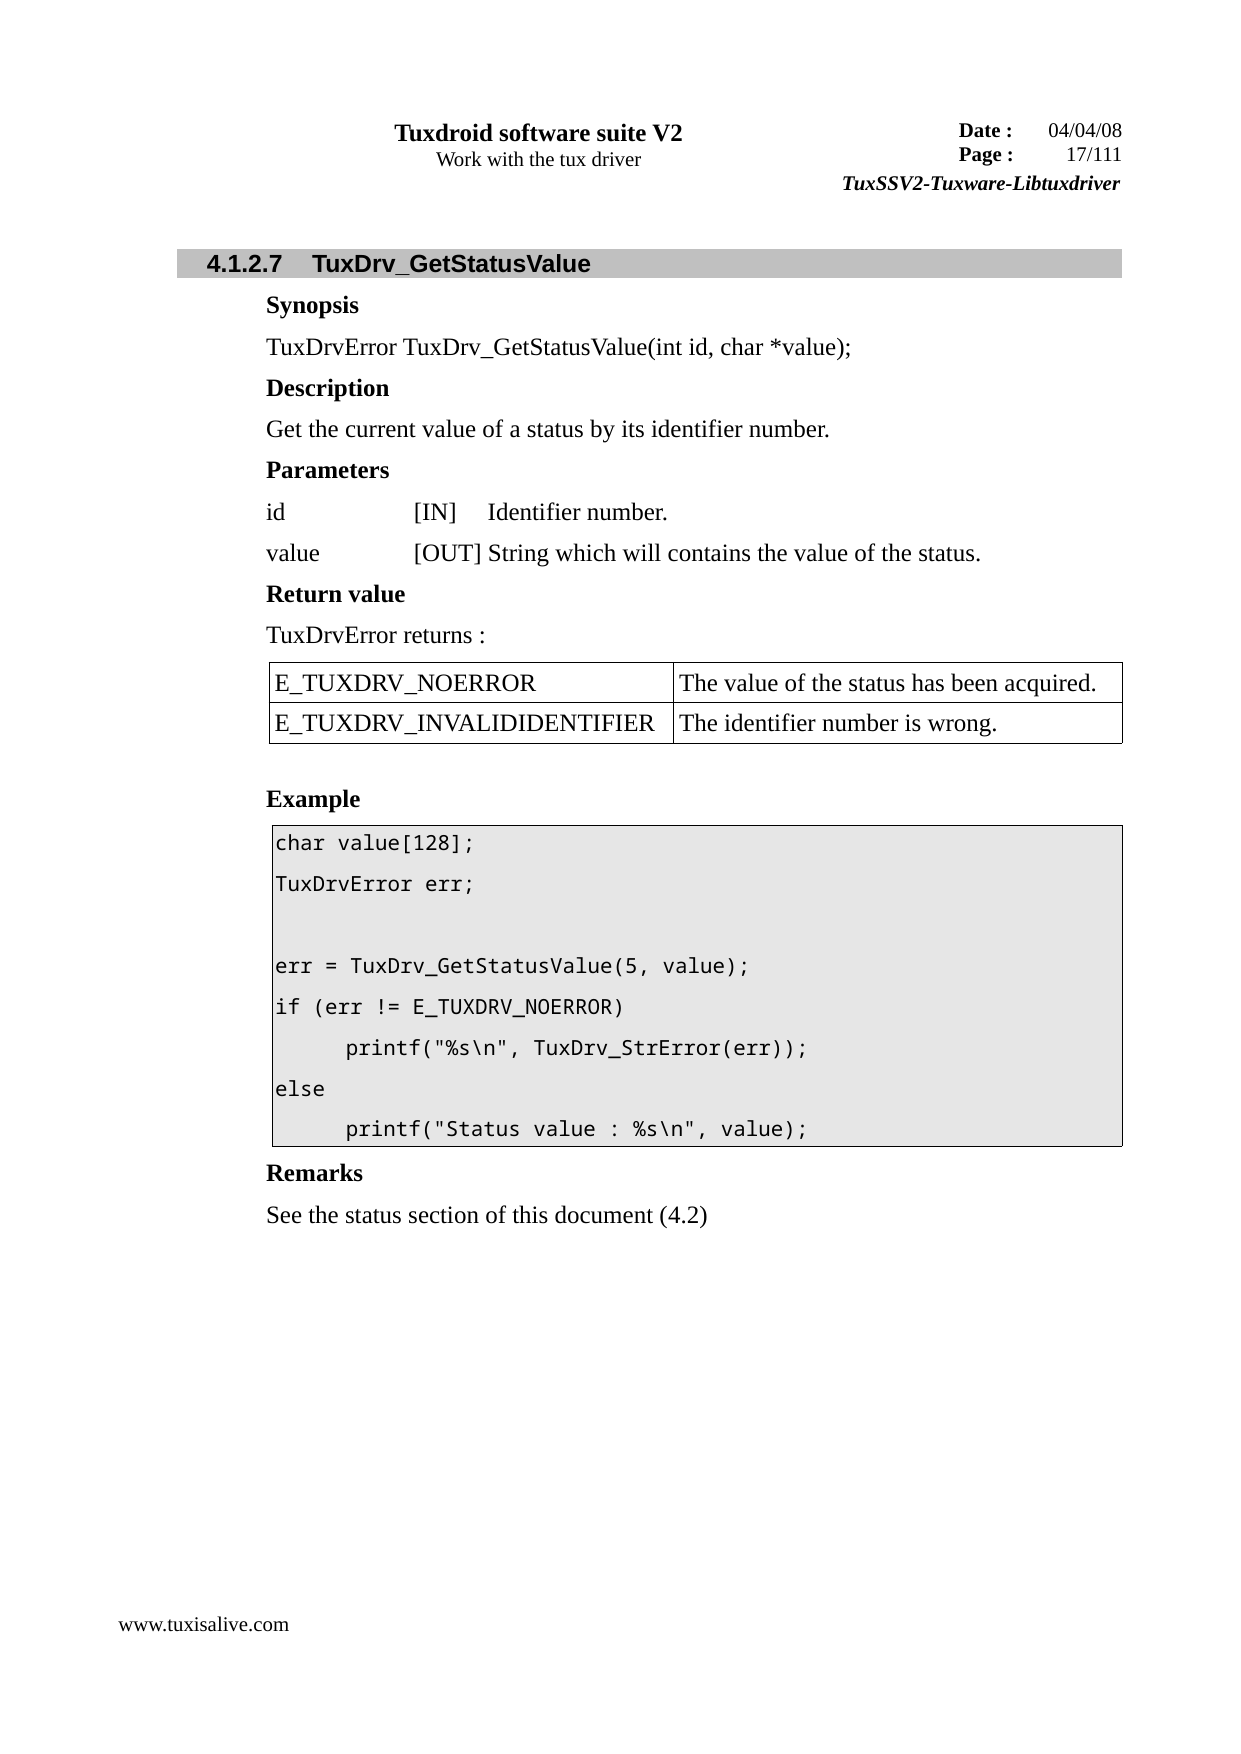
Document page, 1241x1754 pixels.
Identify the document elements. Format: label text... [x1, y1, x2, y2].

text id [IN] Identifier number. [266, 497, 1122, 526]
text Synopsis [266, 291, 1122, 319]
table_cell The identifier number is wrong. [674, 703, 1122, 742]
text TuxDrvError returns : [266, 621, 1122, 649]
table_cell E_TUXDRV_INVALIDIDENTIFIER [270, 703, 673, 742]
text Parameters [266, 456, 1122, 484]
text Return value [266, 579, 1122, 608]
text Example [266, 784, 1122, 812]
text printf("Status value : %s\n", value); [273, 1112, 1122, 1146]
text TuxDrvError TuxDrv_GetStatusValue(int id, char *value); [266, 332, 1122, 361]
table_header E_TUXDRV_NOERROR [270, 663, 673, 702]
table_header The value of the status has been acquired. [674, 663, 1122, 702]
text Remarks [266, 1158, 1122, 1187]
text else [273, 1071, 1122, 1102]
subtitle TuxDrv_GetStatusValue [177, 249, 1122, 278]
text if (err != E_TUXDRV_NOERROR) [273, 989, 1122, 1020]
text err = TuxDrv_GetStatusValue(5, value); [273, 948, 1122, 979]
text value [OUT] String which will contains the value of the status. [266, 538, 1122, 567]
text See the status section of this document (4.2) [266, 1200, 1122, 1228]
text Get the current value of a status by its identifier number. [266, 414, 1122, 443]
text TuxDrvError err; [273, 866, 1122, 897]
text printf("%s\n", TuxDrv_StrError(err)); [273, 1030, 1122, 1061]
text char value[128]; [273, 826, 1122, 856]
text Description [266, 373, 1122, 402]
